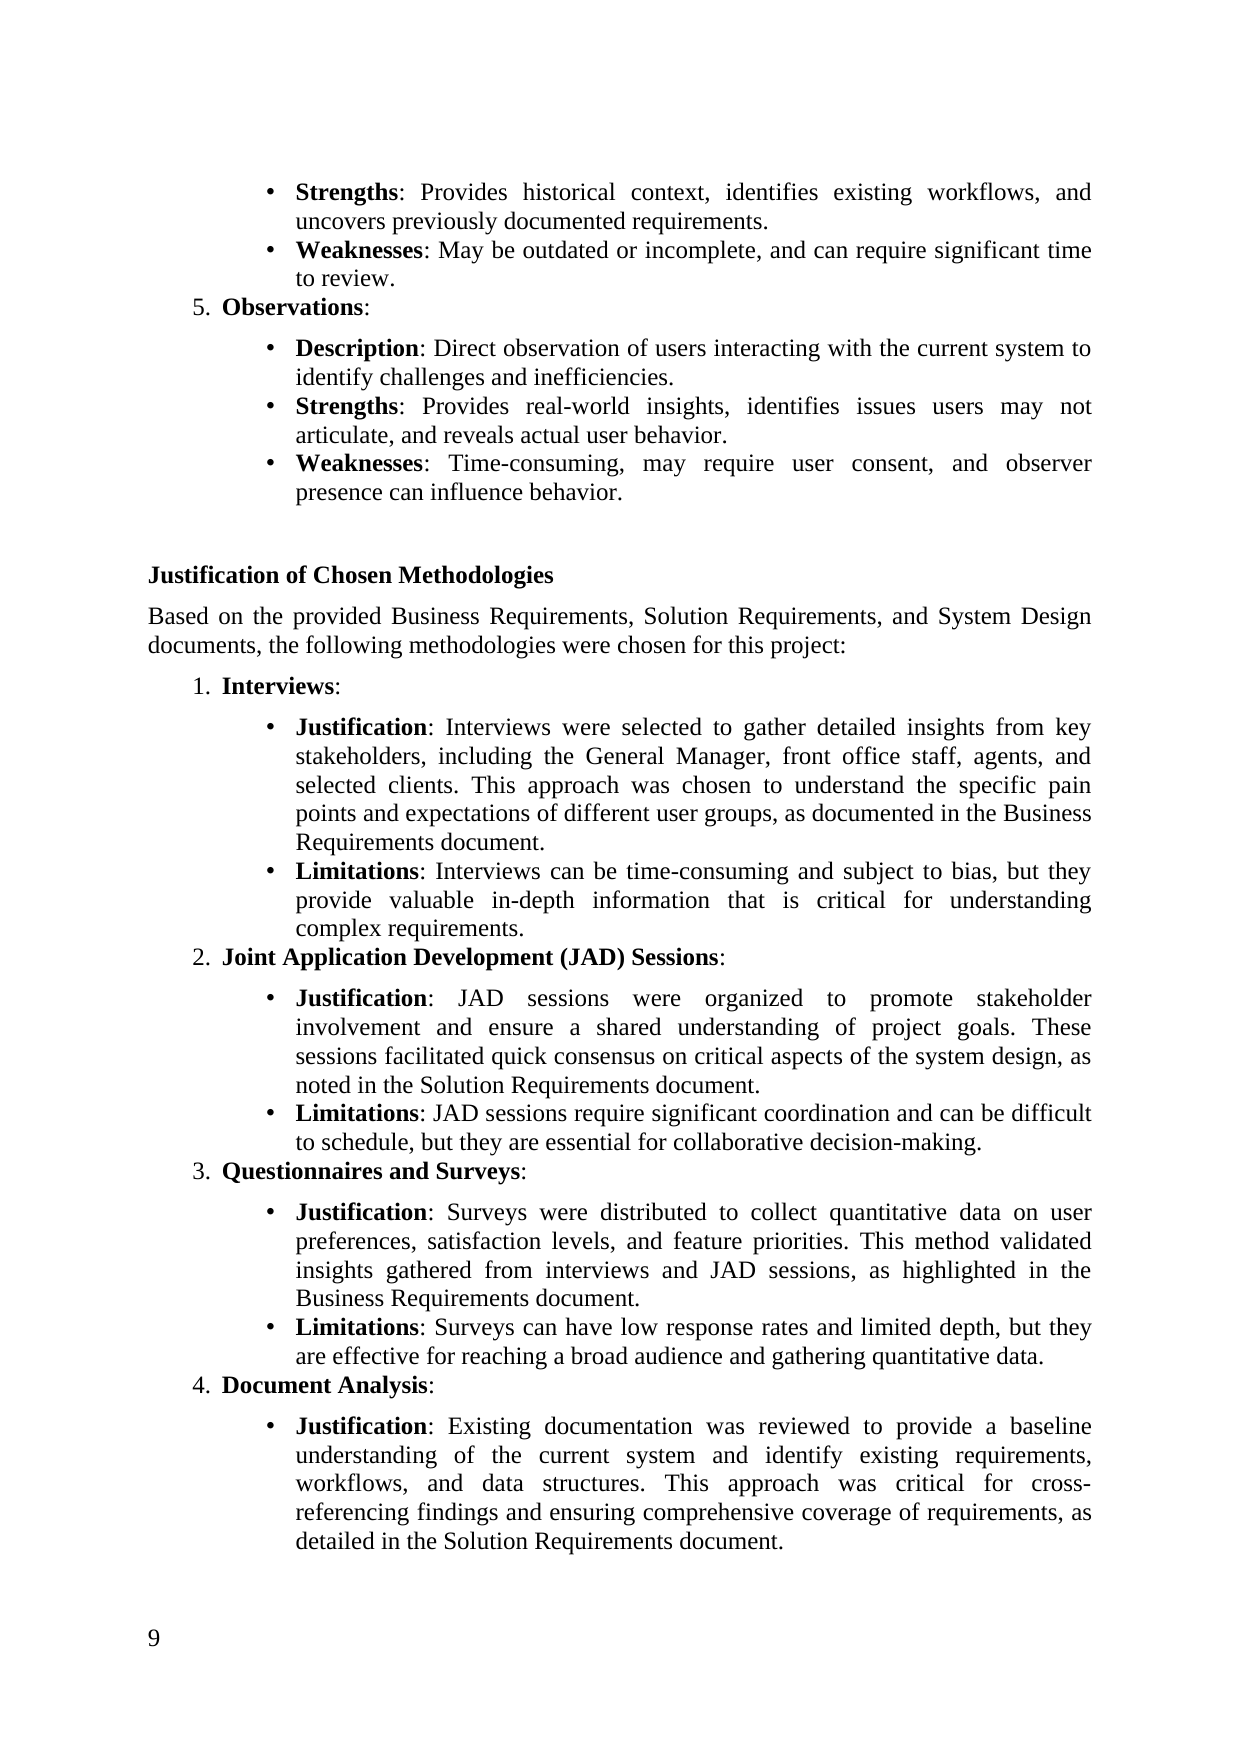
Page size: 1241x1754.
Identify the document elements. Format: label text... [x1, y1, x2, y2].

list Strengths: Provides historical context, identifies existing workflows, and uncovers previously documented requirements. [266, 177, 1092, 235]
list Weaknesses: Time-consuming, may require user consent, and observer presence can influence behavior. [266, 448, 1092, 506]
list Joint Application Development (JAD) Sessions: [192, 942, 1092, 971]
text Based on the provided Business Requirements, Solution Requirements, and System Design documents, the following methodologies were chosen for this project: [148, 601, 1092, 658]
list Limitations: JAD sessions require significant coordination and can be difficult to schedule, but they are essential for collaborative decision-making. [266, 1098, 1092, 1156]
list Questionnaires and Surveys: [192, 1156, 1092, 1185]
list Observations: [192, 292, 1092, 321]
list Description: Direct observation of users interacting with the current system to identify challenges and inefficiencies. [266, 333, 1092, 391]
list Justification: Surveys were distributed to collect quantitative data on user preferences, satisfaction levels, and feature priorities. This method validated insights gathered from interviews and JAD sessions, as highlighted in the Business Requirements document. [266, 1197, 1092, 1312]
list Justification: JAD sessions were organized to promote stakeholder involvement and ensure a shared understanding of project goals. These sessions facilitated quick consensus on critical aspects of the system design, as noted in the Solution Requirements document. [266, 983, 1092, 1098]
list Document Analysis: [192, 1370, 1092, 1398]
list Weaknesses: May be outdated or incomplete, and can require significant time to review. [266, 235, 1092, 292]
list Justification: Interviews were selected to gather detailed insights from key stakeholders, including the General Manager, front office staff, agents, and selected clients. This approach was chosen to understand the specific pain points and expectations of different user groups, as documented in the Business Requirements document. [266, 712, 1092, 856]
list Limitations: Surveys can have low response rates and limited depth, but they are effective for reaching a broad audience and gathering quantitative data. [266, 1312, 1092, 1370]
list Strengths: Provides real-world insights, identifies issues users may not articulate, and reveals actual user behavior. [266, 391, 1092, 448]
subtitle Justification of Chosen Methodologies [148, 560, 1092, 588]
list Justification: Existing documentation was reviewed to provide a baseline understanding of the current system and identify existing requirements, workflows, and data structures. This approach was critical for cross-referencing findings and ensuring comprehensive coverage of requirements, as detailed in the Solution Requirements document. [266, 1411, 1092, 1555]
list Limitations: Interviews can be time-consuming and subject to bias, but they provide valuable in-depth information that is critical for understanding complex requirements. [266, 856, 1092, 942]
list Interviews: [192, 671, 1092, 700]
